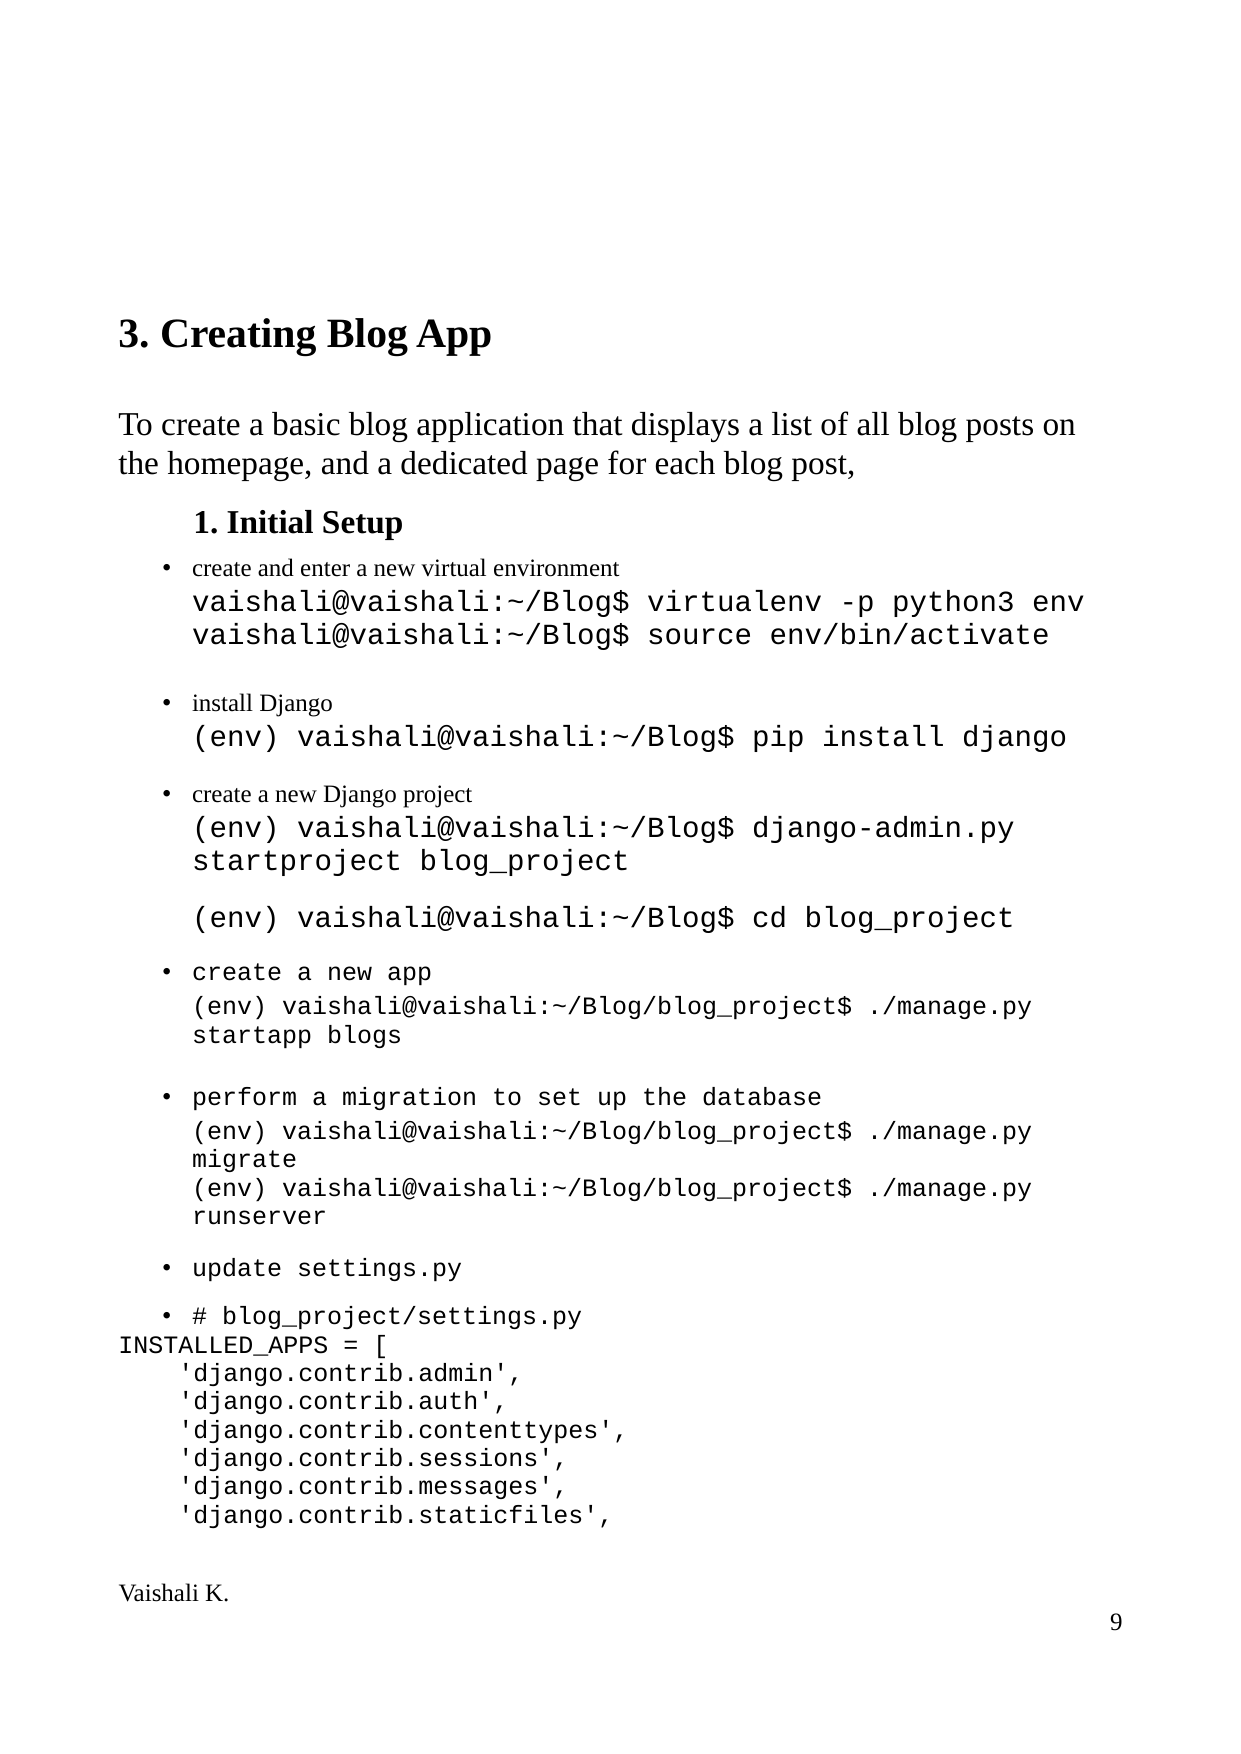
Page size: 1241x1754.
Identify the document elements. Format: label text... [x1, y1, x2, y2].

list create a new Django project [162, 779, 1122, 808]
list (env) vaishali@vaishali:~/Blog$ pip install django [162, 722, 1122, 755]
list perform a migration to set up the database [162, 1084, 1122, 1113]
list # blog_project/settings.py [162, 1304, 1122, 1332]
list (env) vaishali@vaishali:~/Blog/blog_project$ ./manage.py runserver [162, 1175, 1122, 1232]
list update settings.py [162, 1255, 1122, 1284]
text 'django.contrib.admin', [118, 1361, 1122, 1389]
list create and enter a new virtual environment [162, 553, 1122, 582]
list vaishali@vaishali:~/Blog$ virtualenv -p python3 env [162, 587, 1122, 620]
text To create a basic blog application that displays a list of all blog posts on the homepage, and a dedicated page for each blog post, [118, 404, 1122, 481]
list (env) vaishali@vaishali:~/Blog$ django-admin.py startproject blog_project [162, 813, 1122, 879]
subtitle 1. Initial Setup [156, 502, 1122, 540]
list install Django [162, 688, 1122, 717]
text 'django.contrib.staticfiles', [118, 1502, 1122, 1531]
list create a new app [162, 960, 1122, 988]
text 'django.contrib.sessions', [118, 1446, 1122, 1474]
list (env) vaishali@vaishali:~/Blog$ cd blog_project [162, 903, 1122, 936]
text 3. Creating Blog App [118, 309, 1122, 357]
list (env) vaishali@vaishali:~/Blog/blog_project$ ./manage.py startapp blogs [162, 994, 1122, 1051]
text 'django.contrib.messages', [118, 1474, 1122, 1502]
list (env) vaishali@vaishali:~/Blog/blog_project$ ./manage.py migrate [162, 1118, 1122, 1175]
text 'django.contrib.auth', [118, 1389, 1122, 1417]
text INSTALLED_APPS = [ [118, 1332, 1122, 1361]
text 'django.contrib.contenttypes', [118, 1417, 1122, 1446]
list vaishali@vaishali:~/Blog$ source env/bin/activate [162, 620, 1122, 653]
